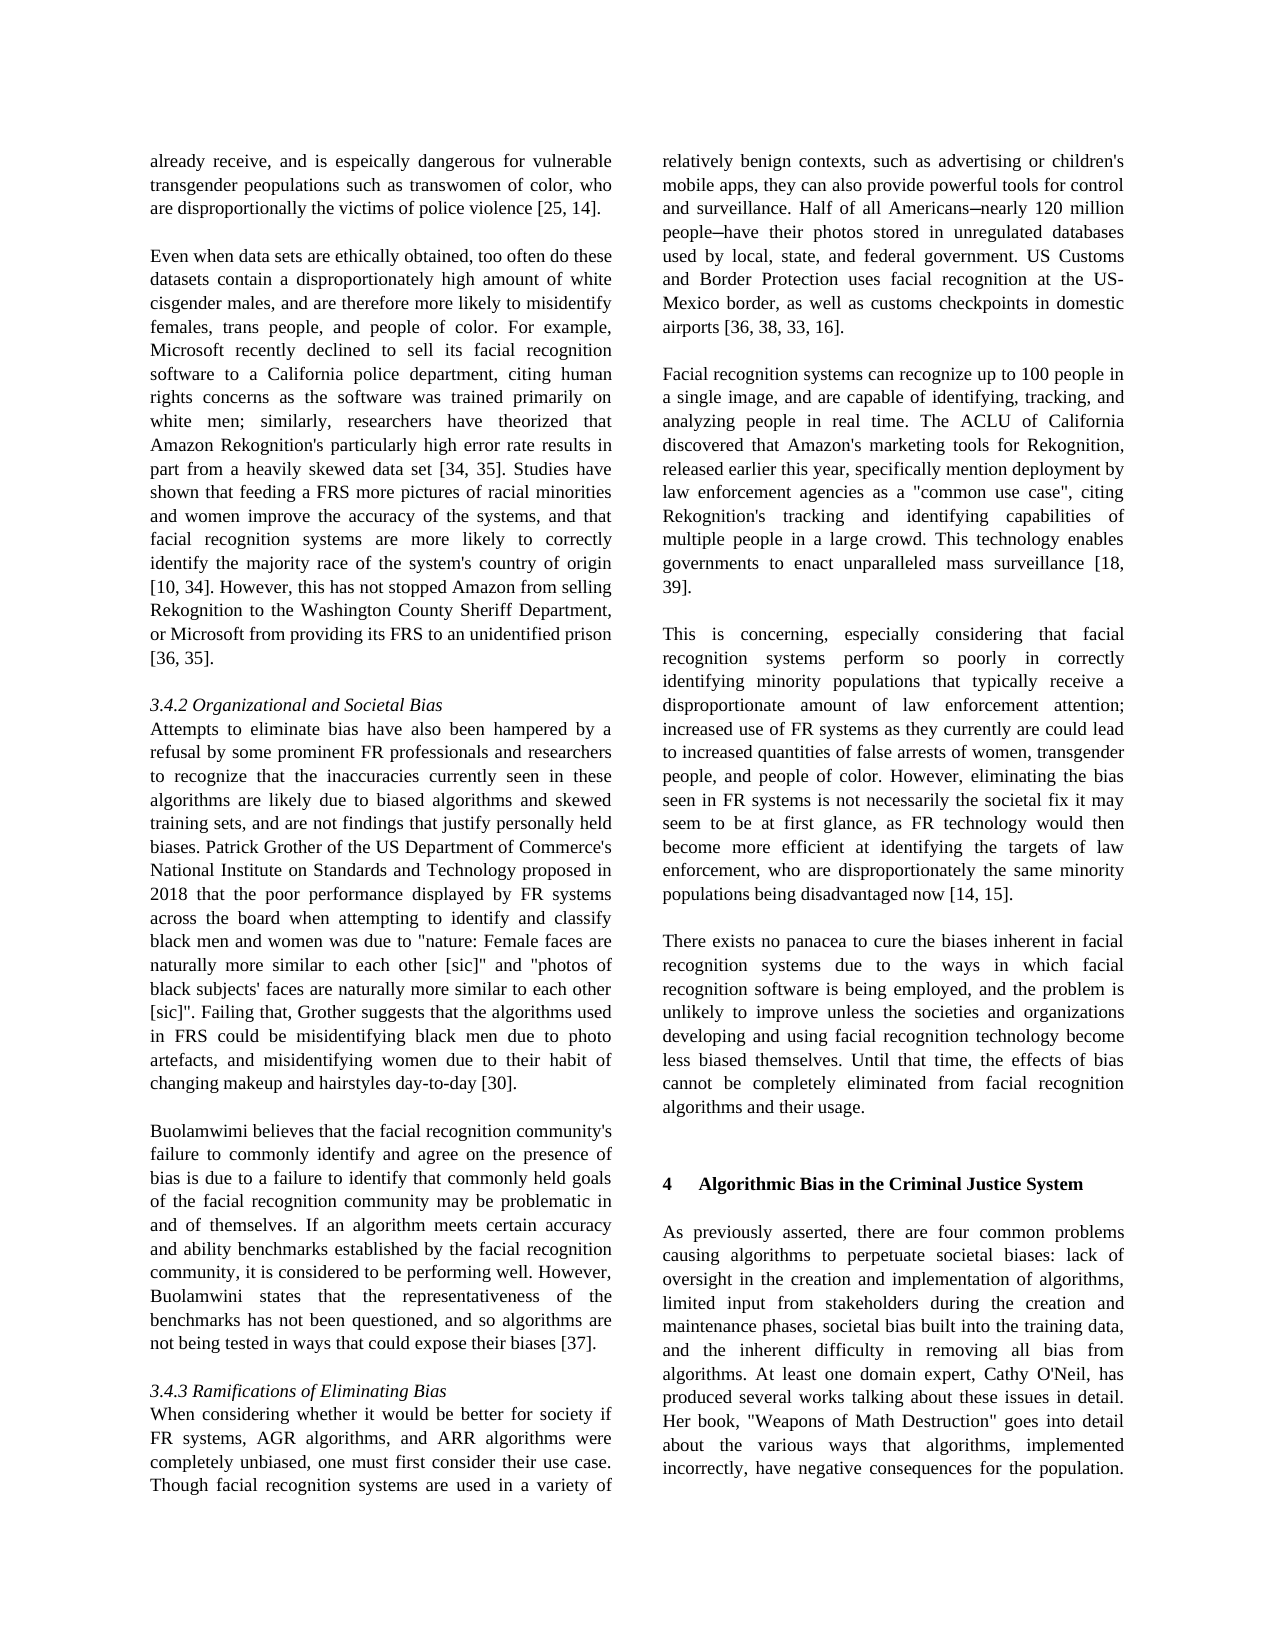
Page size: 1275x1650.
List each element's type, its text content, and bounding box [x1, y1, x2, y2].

text relatively benign contexts, such as advertising or children's mobile apps, they can also provide powerful tools for control and surveillance. Half of all Americans⎼nearly 120 million people⎼have their photos stored in unregulated databases used by local, state, and federal government. US Customs and Border Protection uses facial recognition at the US-Mexico border, as well as customs checkpoints in domestic airports [36, 38, 33, 16]. [662, 150, 1125, 337]
text 3.4.3 Ramifications of Eliminating Bias [150, 1379, 613, 1401]
text already receive, and is espeically dangerous for vulnerable transgender peopulations such as transwomen of color, who are disproportionally the victims of police violence [25, 14]. [150, 150, 613, 219]
text When considering whether it would be better for society if FR systems, AGR algorithms, and ARR algorithms were completely unbiased, one must first consider their use case. Though facial recognition systems are used in a variety of [150, 1403, 613, 1496]
subtitle 4 Algorithmic Bias in the Criminal Justice System [662, 1173, 1125, 1195]
text There exists no panacea to cure the biases inherent in facial recognition systems due to the ways in which facial recognition software is being employed, and the problem is unlikely to improve unless the societies and organizations developing and using facial recognition technology become less biased themselves. Until that time, the effects of bias cannot be completely eliminated from facial recognition algorithms and their usage. [662, 930, 1125, 1117]
text This is concerning, especially considering that facial recognition systems perform so poorly in correctly identifying minority populations that typically receive a disproportionate amount of law enforcement attention; increased use of FR systems as they currently are could lead to increased quantities of false arrests of women, transgender people, and people of color. However, eliminating the bias seen in FR systems is not necessarily the societal fix it may seem to be at first glance, as FR technology would then become more efficient at identifying the targets of law enforcement, who are disproportionately the same minority populations being disadvantaged now [14, 15]. [662, 623, 1125, 904]
text Attempts to eliminate bias have also been hampered by a refusal by some prominent FR professionals and researchers to recognize that the inaccuracies currently seen in these algorithms are likely due to biased algorithms and skewed training sets, and are not findings that justify personally held biases. Patrick Grother of the US Department of Commerce's National Institute on Standards and Technology proposed in 2018 that the poor performance displayed by FR systems across the board when attempting to identify and classify black men and women was due to "nature: Female faces are naturally more similar to each other [sic]" and "photos of black subjects' faces are naturally more similar to each other [sic]". Failing that, Grother suggests that the algorithms used in FRS could be misidentifying black men due to photo artefacts, and misidentifying women due to their habit of changing makeup and hairstyles day-to-day [30]. [150, 717, 613, 1094]
text Even when data sets are ethically obtained, too often do these datasets contain a disproportionately high amount of white cisgender males, and are therefore more likely to misidentify females, trans people, and people of color. For example, Microsoft recently declined to sell its facial recognition software to a California police department, citing human rights concerns as the software was trained primarily on white men; similarly, researchers have theorized that Amazon Rekognition's particularly high error rate results in part from a heavily skewed data set [34, 35]. Studies have shown that feeding a FRS more pictures of racial minorities and women improve the accuracy of the systems, and that facial recognition systems are more likely to correctly identify the majority race of the system's country of origin [10, 34]. However, this has not stopped Amazon from selling Rekognition to the Washington County Sheriff Department, or Microsoft from providing its FRS to an unidentified prison [36, 35]. [150, 244, 613, 668]
text Facial recognition systems can recognize up to 100 people in a single image, and are capable of identifying, tracking, and analyzing people in real time. The ACLU of California discovered that Amazon's marketing tools for Rekognition, released earlier this year, specifically mention deployment by law enforcement agencies as a "common use case", citing Rekognition's tracking and identifying capabilities of multiple people in a large crowd. This technology enables governments to enact unparalleled mass surveillance [18, 39]. [662, 363, 1125, 597]
text 3.4.2 Organizational and Societal Bias [150, 694, 613, 715]
text Buolamwimi believes that the facial recognition community's failure to commonly identify and agree on the presence of bias is due to a failure to identify that commonly held goals of the facial recognition community may be problematic in and of themselves. If an algorithm meets certain accuracy and ability benchmarks established by the facial recognition community, it is considered to be performing well. However, Buolamwini states that the representativeness of the benchmarks has not been questioned, and so algorithms are not being tested in ways that could expose their biases [37]. [150, 1119, 613, 1354]
text As previously asserted, there are four common problems causing algorithms to perpetuate societal biases: lack of oversight in the creation and implementation of algorithms, limited input from stakeholders during the creation and maintenance phases, societal bias built into the training data, and the inherent difficulty in removing all bias from algorithms. At least one domain expert, Cathy O'Neil, has produced several works talking about these issues in detail. Her book, "Weapons of Math Destruction" goes into detail about the various ways that algorithms, implemented incorrectly, have negative consequences for the population. [662, 1221, 1125, 1479]
